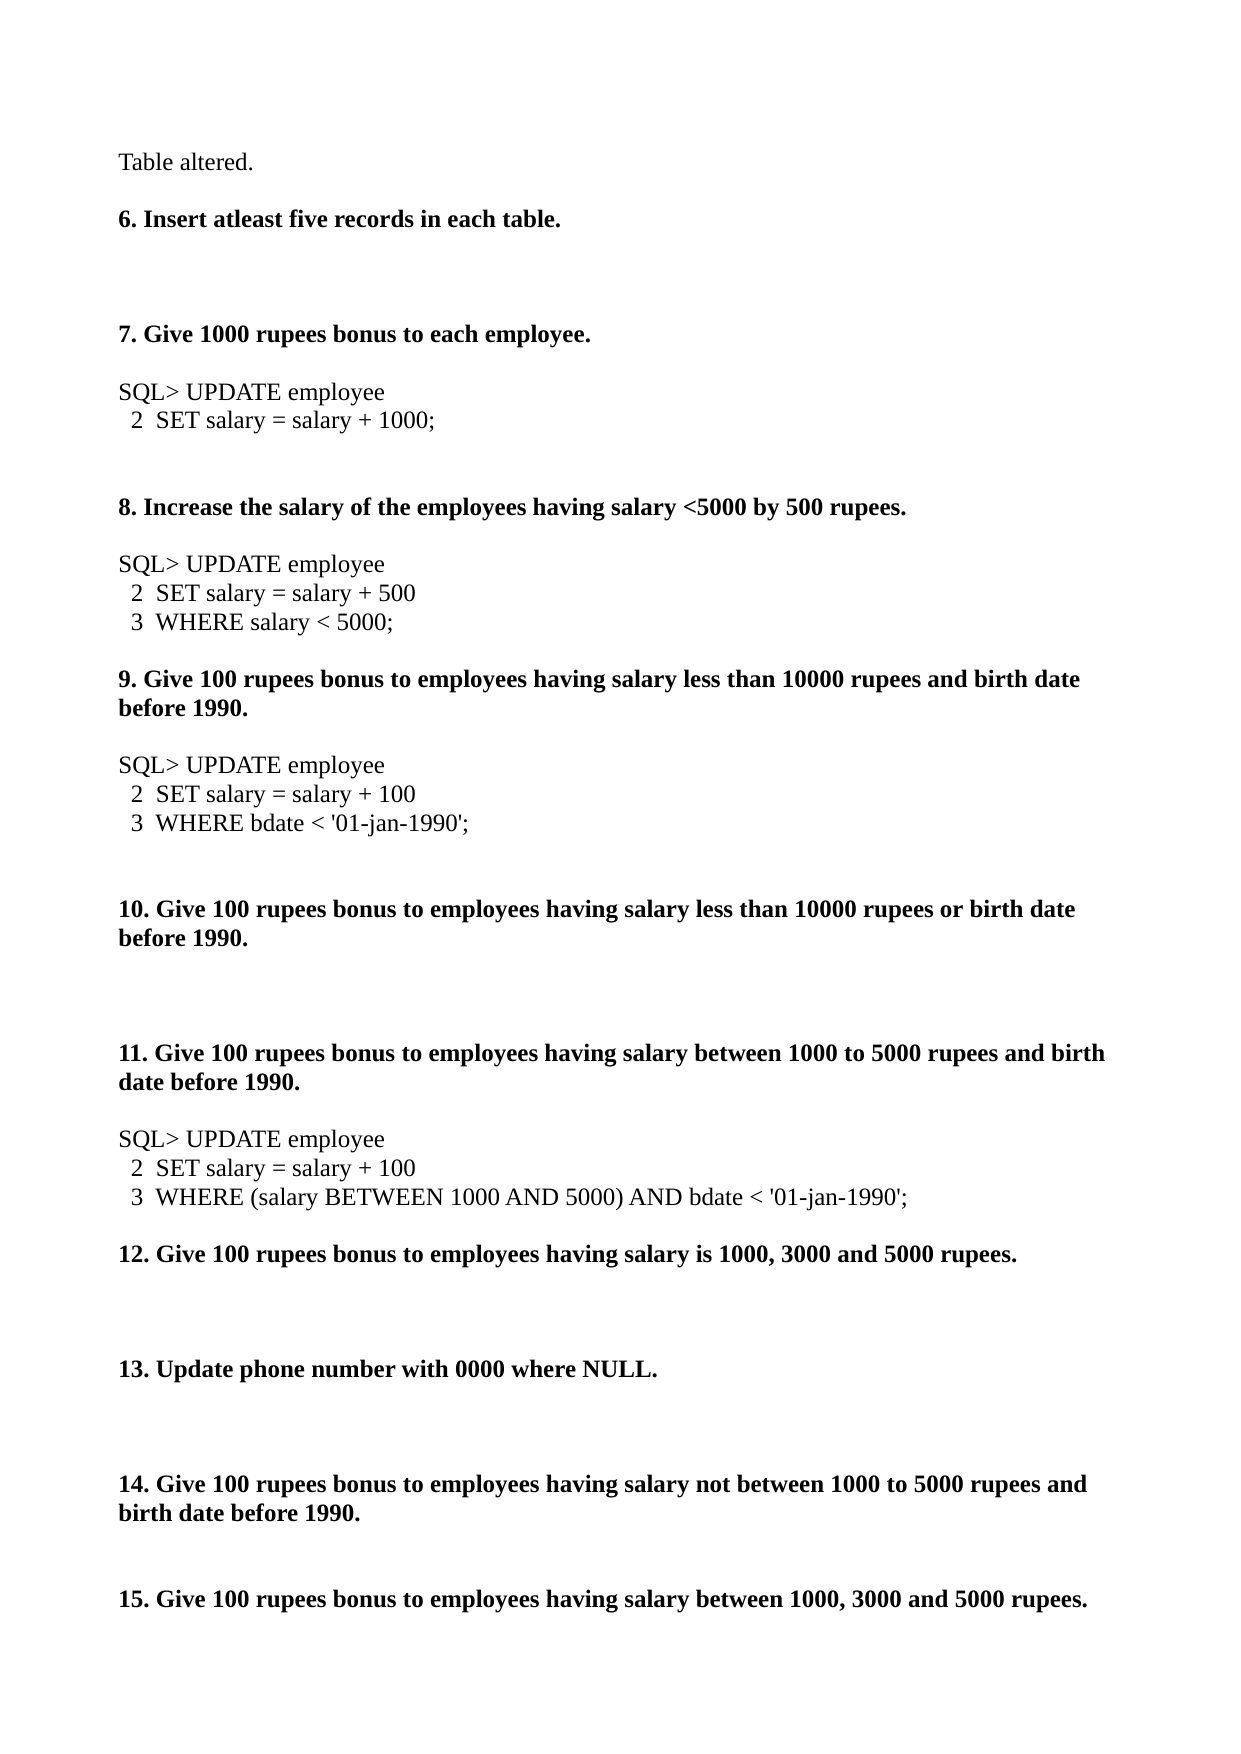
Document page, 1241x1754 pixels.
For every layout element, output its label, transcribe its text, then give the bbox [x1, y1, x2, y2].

text 9. Give 100 rupees bonus to employees having salary less than 10000 rupees and birth date [118, 664, 1122, 693]
text 2 SET salary = salary + 1000; [118, 406, 1122, 434]
text before 1990. [118, 693, 1122, 722]
text 3 WHERE (salary BETWEEN 1000 AND 5000) AND bdate < '01-jan-1990'; [118, 1182, 1122, 1211]
text 2 SET salary = salary + 100 [118, 1153, 1122, 1182]
text 11. Give 100 rupees bonus to employees having salary between 1000 to 5000 rupees and birth [118, 1038, 1122, 1067]
text 12. Give 100 rupees bonus to employees having salary is 1000, 3000 and 5000 rupees. [118, 1239, 1122, 1268]
text 13. Update phone number with 0000 where NULL. [118, 1354, 1122, 1383]
text 2 SET salary = salary + 500 [118, 578, 1122, 607]
text 3 WHERE bdate < '01-jan-1990'; [118, 808, 1122, 837]
text Table altered. [118, 147, 1122, 176]
text 6. Insert atleast five records in each table. [118, 204, 1122, 233]
text 10. Give 100 rupees bonus to employees having salary less than 10000 rupees or birth date [118, 894, 1122, 923]
text before 1990. [118, 923, 1122, 952]
text 15. Give 100 rupees bonus to employees having salary between 1000, 3000 and 5000 rupees. [118, 1584, 1122, 1613]
text SQL> UPDATE employee [118, 1124, 1122, 1153]
text 7. Give 1000 rupees bonus to each employee. [118, 319, 1122, 348]
text 3 WHERE salary < 5000; [118, 607, 1122, 636]
text SQL> UPDATE employee [118, 549, 1122, 578]
text date before 1990. [118, 1067, 1122, 1096]
text SQL> UPDATE employee [118, 377, 1122, 406]
text SQL> UPDATE employee [118, 751, 1122, 779]
text 14. Give 100 rupees bonus to employees having salary not between 1000 to 5000 rupees and [118, 1469, 1122, 1498]
text 2 SET salary = salary + 100 [118, 779, 1122, 808]
text birth date before 1990. [118, 1498, 1122, 1527]
text 8. Increase the salary of the employees having salary <5000 by 500 rupees. [118, 492, 1122, 521]
